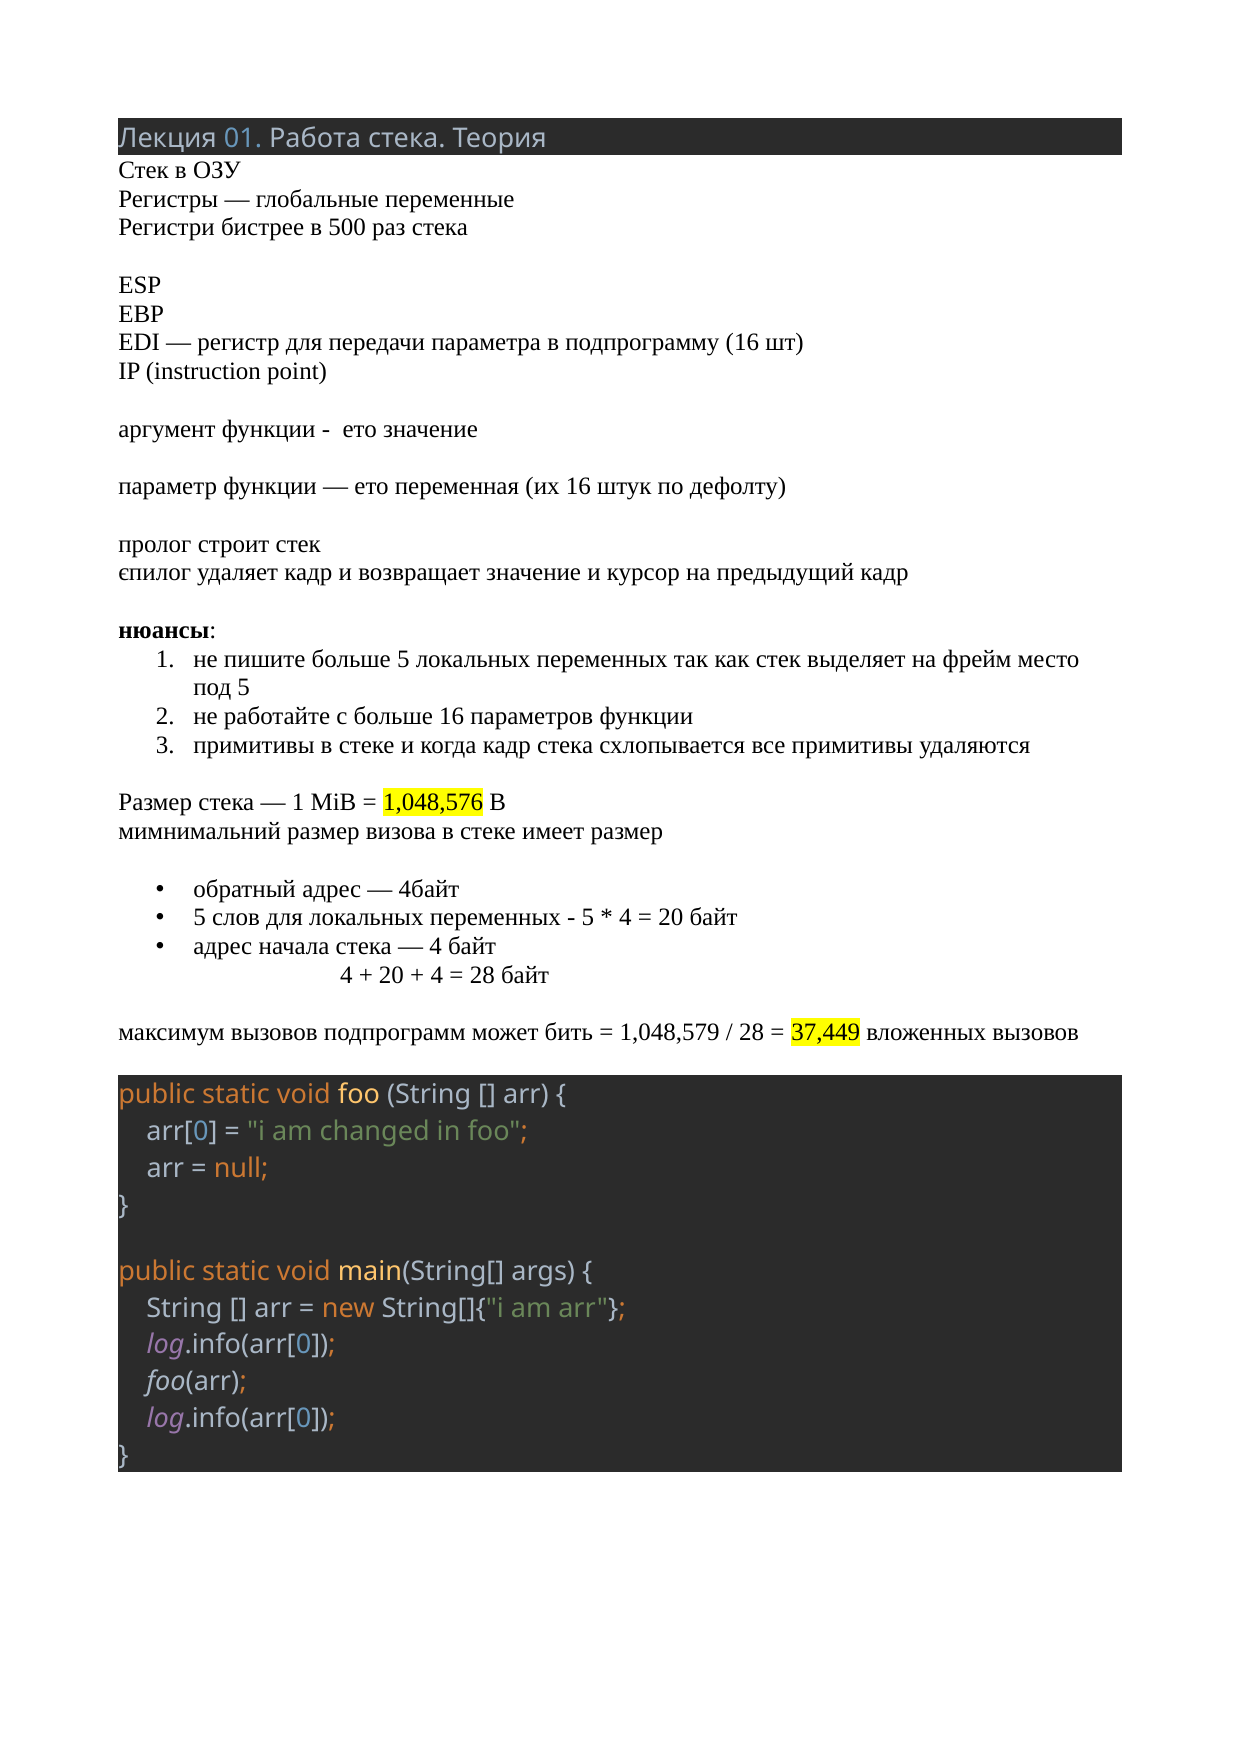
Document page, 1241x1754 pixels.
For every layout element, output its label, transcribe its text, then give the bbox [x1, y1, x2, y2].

text параметр функции — ето переменная (их 16 штук по дефолту) [118, 471, 1122, 500]
text IP (instruction point) [118, 356, 1122, 385]
list адрес начала стека — 4 байт [156, 931, 1122, 960]
text EDI — регистр для передачи параметра в подпрограмму (16 шт) [118, 327, 1122, 356]
text єпилог удаляет кадр и возвращает значение и курсор на предыдущий кадр [118, 557, 1122, 586]
text Стек в ОЗУ [118, 155, 1122, 184]
list примитивы в стеке и когда кадр стека схлопывается все примитивы удаляются [156, 730, 1122, 759]
text нюансы: [118, 615, 1122, 644]
list не пишите больше 5 локальных переменных так как стек выделяет на фрейм место под 5 [156, 644, 1122, 701]
text пролог строит стек [118, 529, 1122, 557]
text ESP [118, 270, 1122, 299]
text Регистры — глобальные переменные [118, 184, 1122, 212]
list обратный адрес — 4байт [156, 874, 1122, 902]
list 5 слов для локальных переменных - 5 * 4 = 20 байт [156, 902, 1122, 931]
list не работайте с больше 16 параметров функции [156, 701, 1122, 730]
text Лекция 01. Работа стека. Теория [118, 118, 1122, 155]
text 4 + 20 + 4 = 28 байт [118, 960, 1122, 989]
text мимнимальний размер визова в стеке имеет размер [118, 816, 1122, 845]
text максимум вызовов подпрограмм может бить = 1,048,579 / 28 = 37,449 вложенных вызовов [118, 1017, 1122, 1046]
text аргумент функции - ето значение [118, 414, 1122, 442]
text Регистри бистрее в 500 раз стека [118, 212, 1122, 241]
text EBP [118, 299, 1122, 327]
text Размер стека — 1 МіB = 1,048,576 B [118, 787, 1122, 816]
text public static void foo (String [] arr) { arr[0] = "i am changed in foo"; arr = null; } public static void main(String[] args) { String [] arr = new String[]{"i am arr"}; log.info(arr[0]); foo(arr); log.info(arr[0]); } [118, 1075, 1122, 1472]
